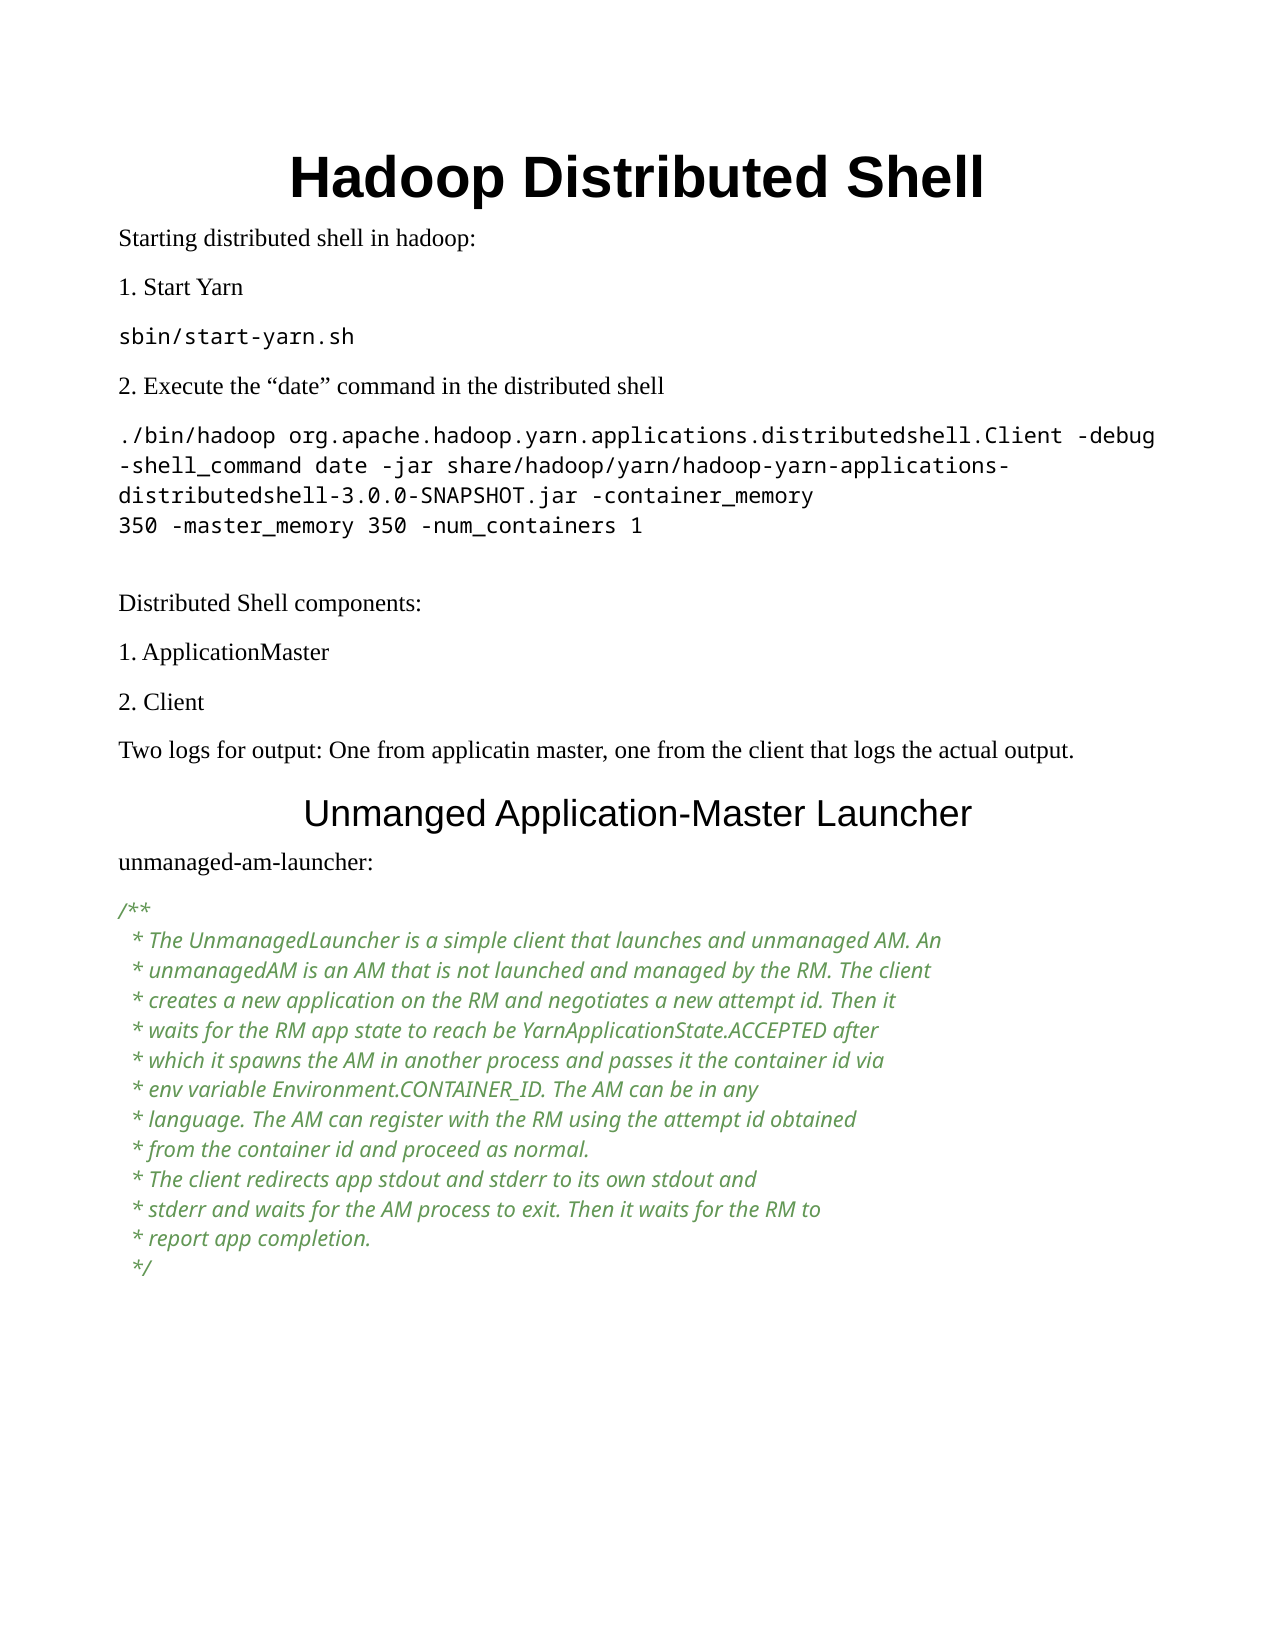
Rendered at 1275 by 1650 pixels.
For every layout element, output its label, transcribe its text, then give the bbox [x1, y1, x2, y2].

text * The UnmanagedLauncher is a simple client that launches and unmanaged AM. An [118, 925, 1157, 955]
text Starting distributed shell in hadoop: [118, 223, 1157, 251]
text 2. Execute the “date” command in the distributed shell [118, 371, 1157, 400]
text * from the container id and proceed as normal. [118, 1134, 1157, 1164]
text * which it spawns the AM in another process and passes it the container id via [118, 1044, 1157, 1074]
text * env variable Environment.CONTAINER_ID. The AM can be in any [118, 1074, 1157, 1104]
title Hadoop Distributed Shell [118, 143, 1157, 210]
text * stderr and waits for the AM process to exit. Then it waits for the RM to [118, 1193, 1157, 1223]
text */ [118, 1253, 1157, 1283]
subtitle Unmanged Application-Master Launcher [118, 791, 1157, 834]
text ./bin/hadoop org.apache.hadoop.yarn.applications.distributedshell.Client -debug -shell_command date -jar share/hadoop/yarn/hadoop-yarn-applications-distributedshell-3.0.0-SNAPSHOT.jar -container_memory 350 -master_memory 350 -num_containers 1 [118, 420, 1157, 539]
text * waits for the RM app state to reach be YarnApplicationState.ACCEPTED after [118, 1015, 1157, 1044]
text * language. The AM can register with the RM using the attempt id obtained [118, 1104, 1157, 1134]
text 1. Start Yarn [118, 272, 1157, 301]
text * The client redirects app stdout and stderr to its own stdout and [118, 1164, 1157, 1193]
text unmanaged-am-launcher: [118, 847, 1157, 875]
text * unmanagedAM is an AM that is not launched and managed by the RM. The client [118, 955, 1157, 985]
text sbin/start-yarn.sh [118, 321, 1157, 351]
text 2. Client [118, 687, 1157, 715]
text /** [118, 896, 1157, 925]
text Distributed Shell components: [118, 588, 1157, 617]
text Two logs for output: One from applicatin master, one from the client that logs the actual output. [118, 736, 1157, 764]
text 1. ApplicationMaster [118, 637, 1157, 666]
text * report app completion. [118, 1223, 1157, 1253]
text * creates a new application on the RM and negotiates a new attempt id. Then it [118, 985, 1157, 1015]
